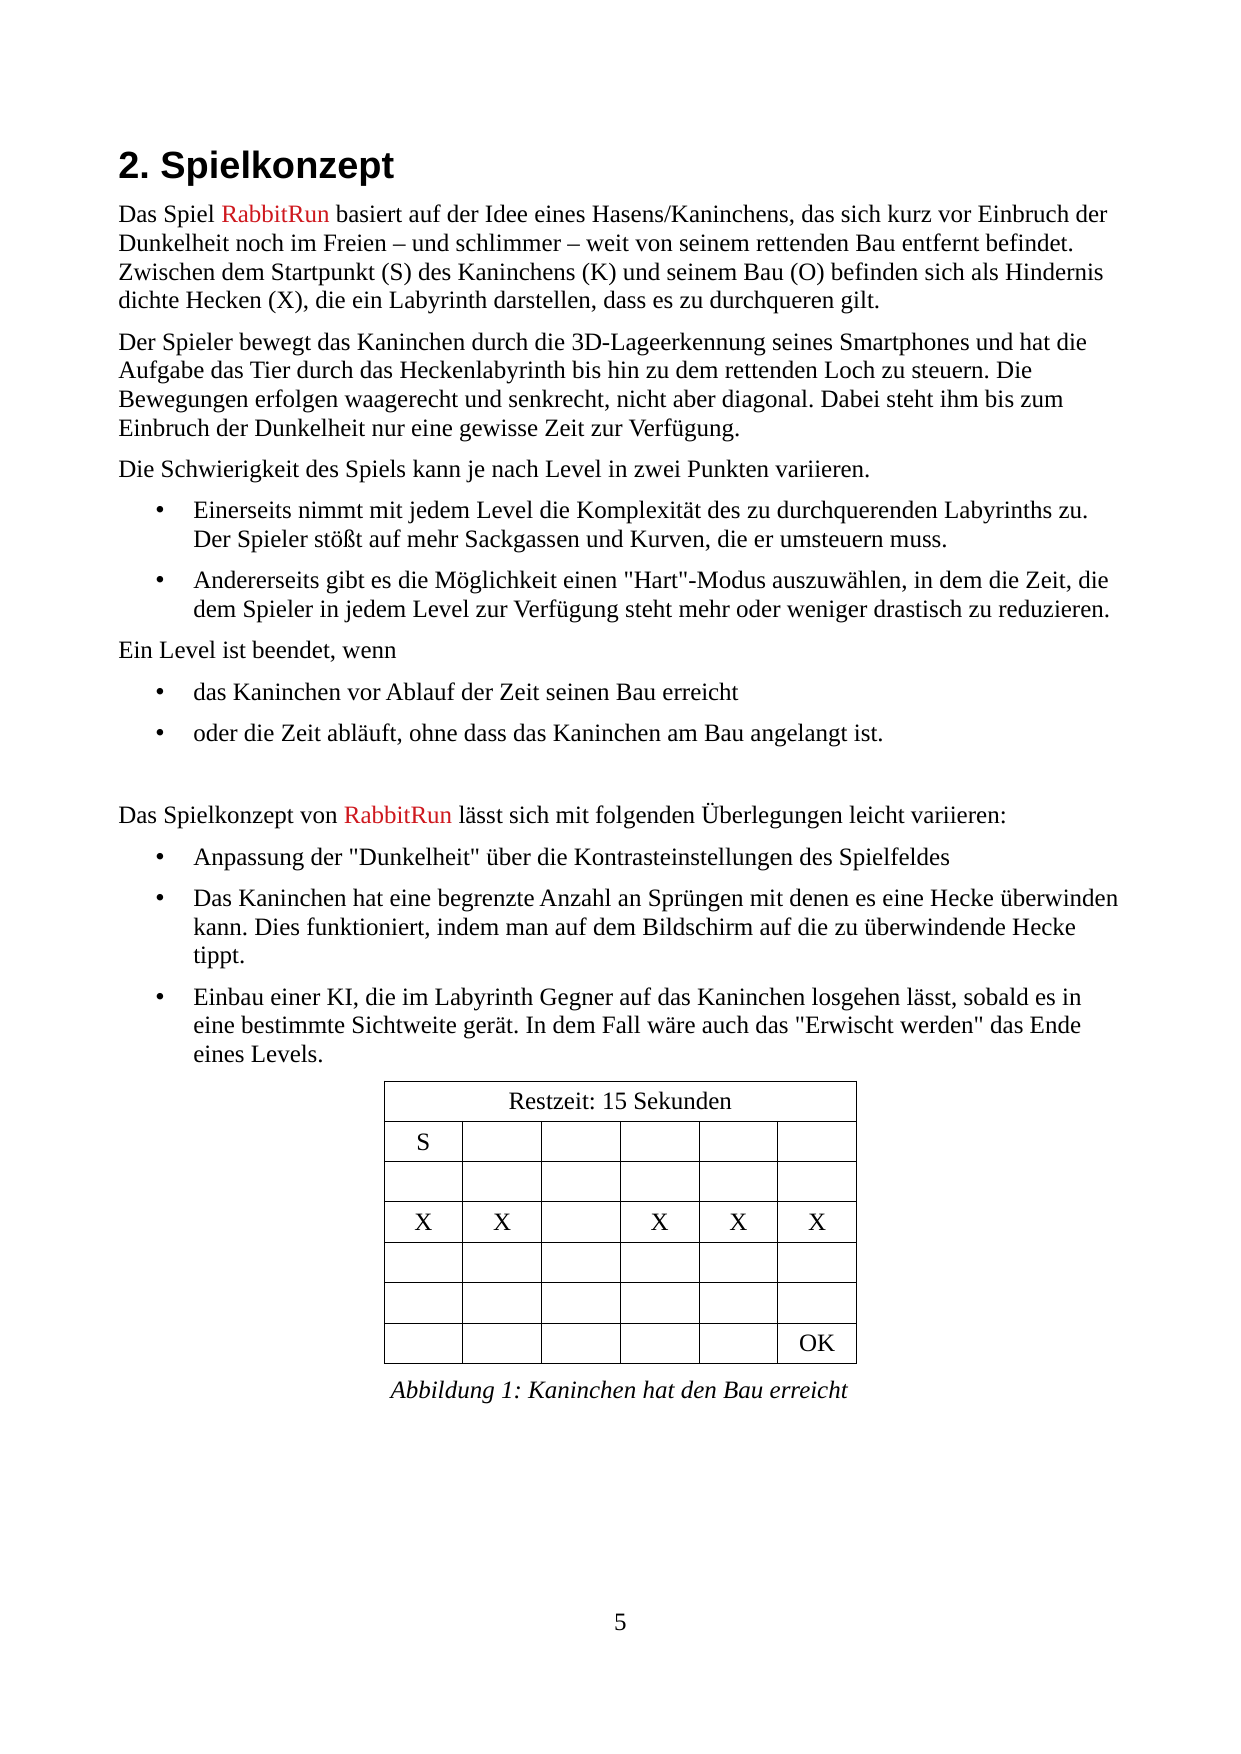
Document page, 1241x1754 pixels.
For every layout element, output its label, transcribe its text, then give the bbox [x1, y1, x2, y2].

table_cell [542, 1283, 620, 1322]
table_cell [700, 1243, 777, 1282]
table_cell [778, 1122, 856, 1161]
table_cell S [385, 1122, 462, 1161]
table_cell X [463, 1202, 541, 1242]
list das Kaninchen vor Ablauf der Zeit seinen Bau erreicht [156, 677, 1122, 706]
list Das Kaninchen hat eine begrenzte Anzahl an Sprüngen mit denen es eine Hecke überwinden kann. Dies funktioniert, indem man auf dem Bildschirm auf die zu überwindende Hecke tippt. [156, 883, 1122, 969]
table_header Restzeit: 15 Sekunden [385, 1082, 856, 1121]
table_cell [621, 1243, 699, 1282]
text Das Spiel RabbitRun basiert auf der Idee eines Hasens/Kaninchens, das sich kurz vor Einbruch der Dunkelheit noch im Freien – und schlimmer – weit von seinem rettenden Bau entfernt befindet. Zwischen dem Startpunkt (S) des Kaninchens (K) und seinem Bau (O) befinden sich als Hindernis dichte Hecken (X), die ein Labyrinth darstellen, dass es zu durchqueren gilt. [118, 199, 1122, 314]
table_cell [700, 1283, 777, 1322]
table_cell X [778, 1202, 856, 1242]
table_cell X [700, 1202, 777, 1242]
table_cell OK [778, 1324, 856, 1363]
text Abbildung 1: Kaninchen hat den Bau erreicht [118, 1375, 1122, 1404]
text Ein Level ist beendet, wenn [118, 636, 1122, 664]
text Das Spielkonzept von RabbitRun lässt sich mit folgenden Überlegungen leicht variieren: [118, 801, 1122, 829]
table_cell [385, 1283, 462, 1322]
table_cell [463, 1324, 541, 1363]
table_cell [621, 1324, 699, 1363]
text Der Spieler bewegt das Kaninchen durch die 3D-Lageerkennung seines Smartphones und hat die Aufgabe das Tier durch das Heckenlabyrinth bis hin zu dem rettenden Loch zu steuern. Die Bewegungen erfolgen waagerecht und senkrecht, nicht aber diagonal. Dabei steht ihm bis zum Einbruch der Dunkelheit nur eine gewisse Zeit zur Verfügung. [118, 327, 1122, 442]
table_cell [385, 1243, 462, 1282]
subtitle 2. Spielkonzept [118, 143, 1122, 187]
list Anpassung der "Dunkelheit" über die Kontrasteinstellungen des Spielfeldes [156, 842, 1122, 871]
table_cell [700, 1324, 777, 1363]
table_cell [542, 1324, 620, 1363]
table_cell [463, 1122, 541, 1161]
list oder die Zeit abläuft, ohne dass das Kaninchen am Bau angelangt ist. [156, 718, 1122, 747]
table_cell [385, 1324, 462, 1363]
table_cell [621, 1122, 699, 1161]
text Die Schwierigkeit des Spiels kann je nach Level in zwei Punkten variieren. [118, 454, 1122, 483]
list Einbau einer KI, die im Labyrinth Gegner auf das Kaninchen losgehen lässt, sobald es in eine bestimmte Sichtweite gerät. In dem Fall wäre auch das "Erwischt werden" das Ende eines Levels. [156, 982, 1122, 1068]
table_cell [542, 1202, 620, 1242]
table_cell [385, 1162, 462, 1201]
table_cell [621, 1283, 699, 1322]
table_cell [778, 1162, 856, 1201]
table_cell [463, 1243, 541, 1282]
table_cell [463, 1162, 541, 1201]
table_cell [542, 1122, 620, 1161]
table_cell [542, 1243, 620, 1282]
table_cell [700, 1162, 777, 1201]
table_cell [778, 1243, 856, 1282]
table_cell X [621, 1202, 699, 1242]
table_cell X [385, 1202, 462, 1242]
table_cell [621, 1162, 699, 1201]
table_cell [700, 1122, 777, 1161]
list Andererseits gibt es die Möglichkeit einen "Hart"-Modus auszuwählen, in dem die Zeit, die dem Spieler in jedem Level zur Verfügung steht mehr oder weniger drastisch zu reduzieren. [156, 566, 1122, 623]
table_cell [542, 1162, 620, 1201]
table_cell [463, 1283, 541, 1322]
table_cell [778, 1283, 856, 1322]
list Einerseits nimmt mit jedem Level die Komplexität des zu durchquerenden Labyrinths zu. Der Spieler stößt auf mehr Sackgassen und Kurven, die er umsteuern muss. [156, 496, 1122, 553]
